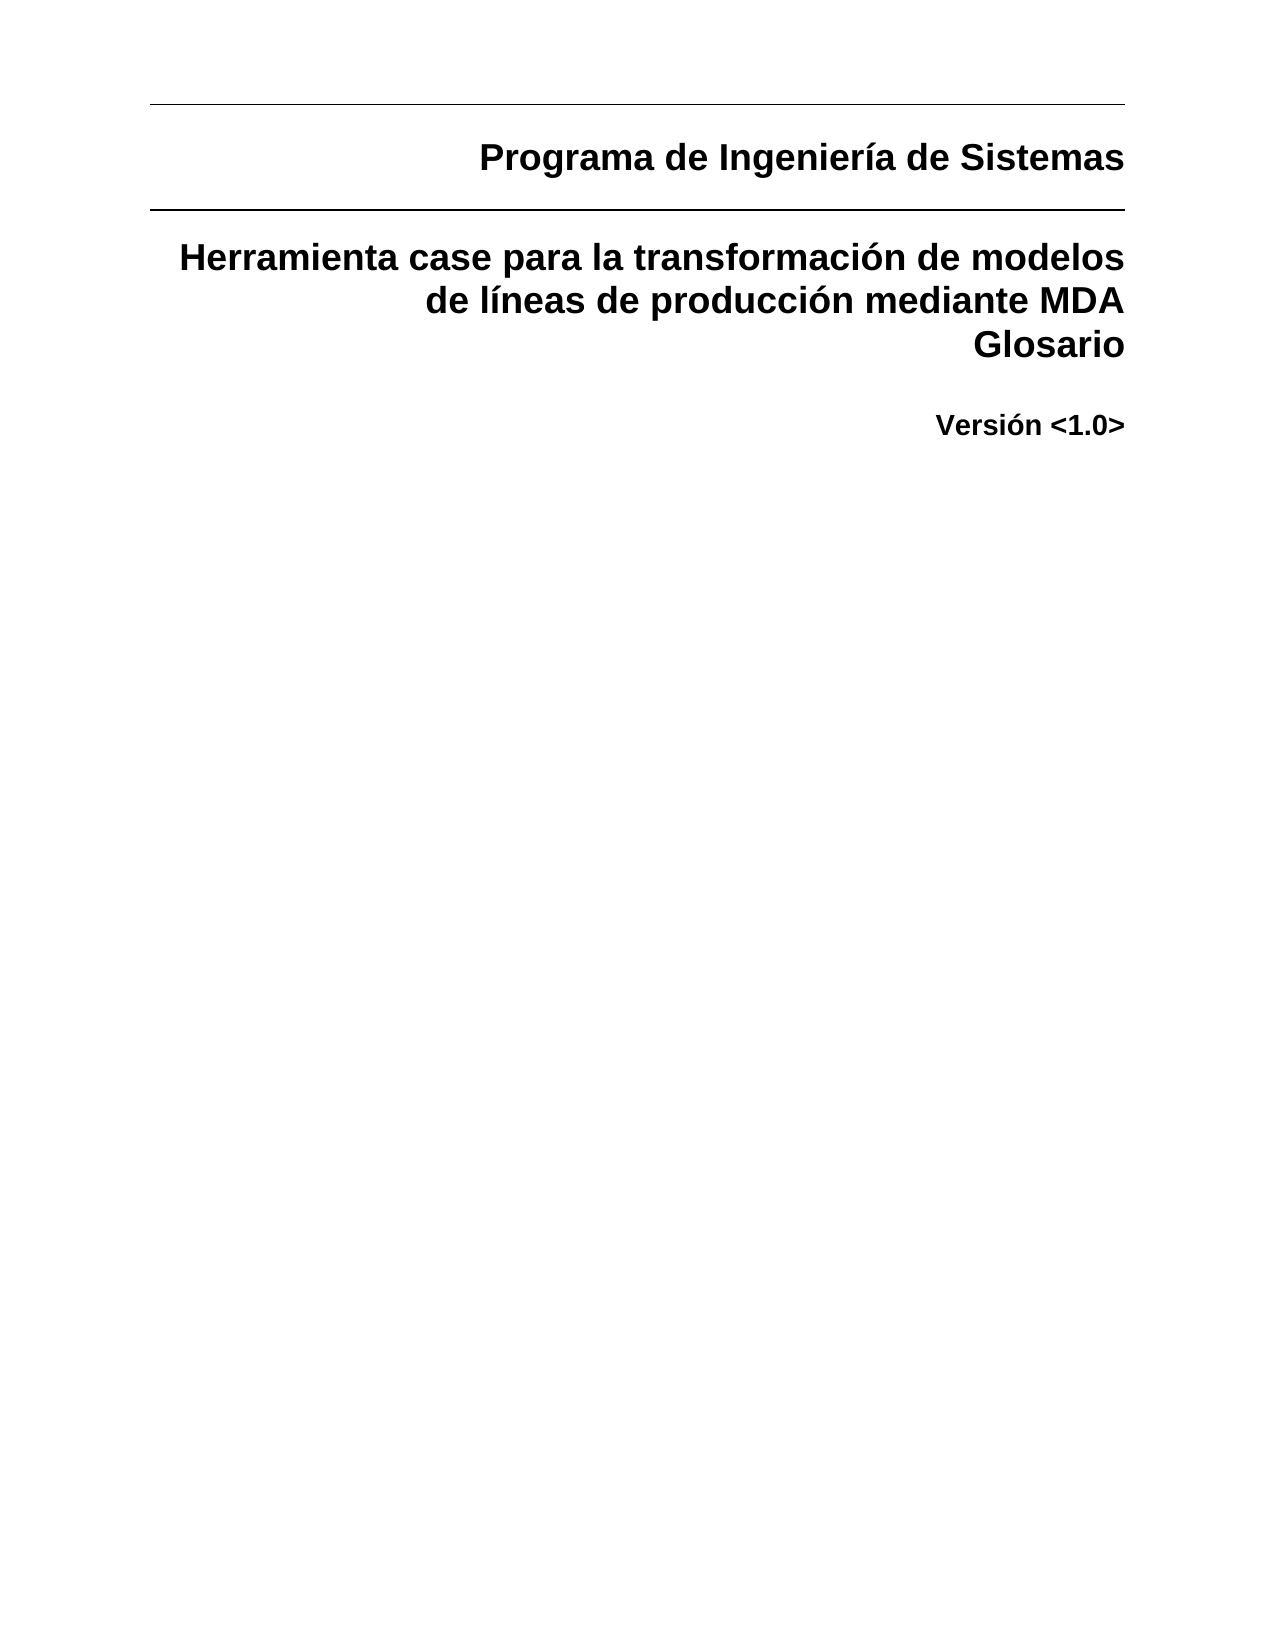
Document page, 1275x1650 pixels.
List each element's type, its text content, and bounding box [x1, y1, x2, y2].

title Glosario [150, 322, 1125, 365]
title Herramienta case para la transformación de modelos de líneas de producción mediante MDA [150, 236, 1125, 322]
title Versión <1.0> [150, 408, 1125, 442]
